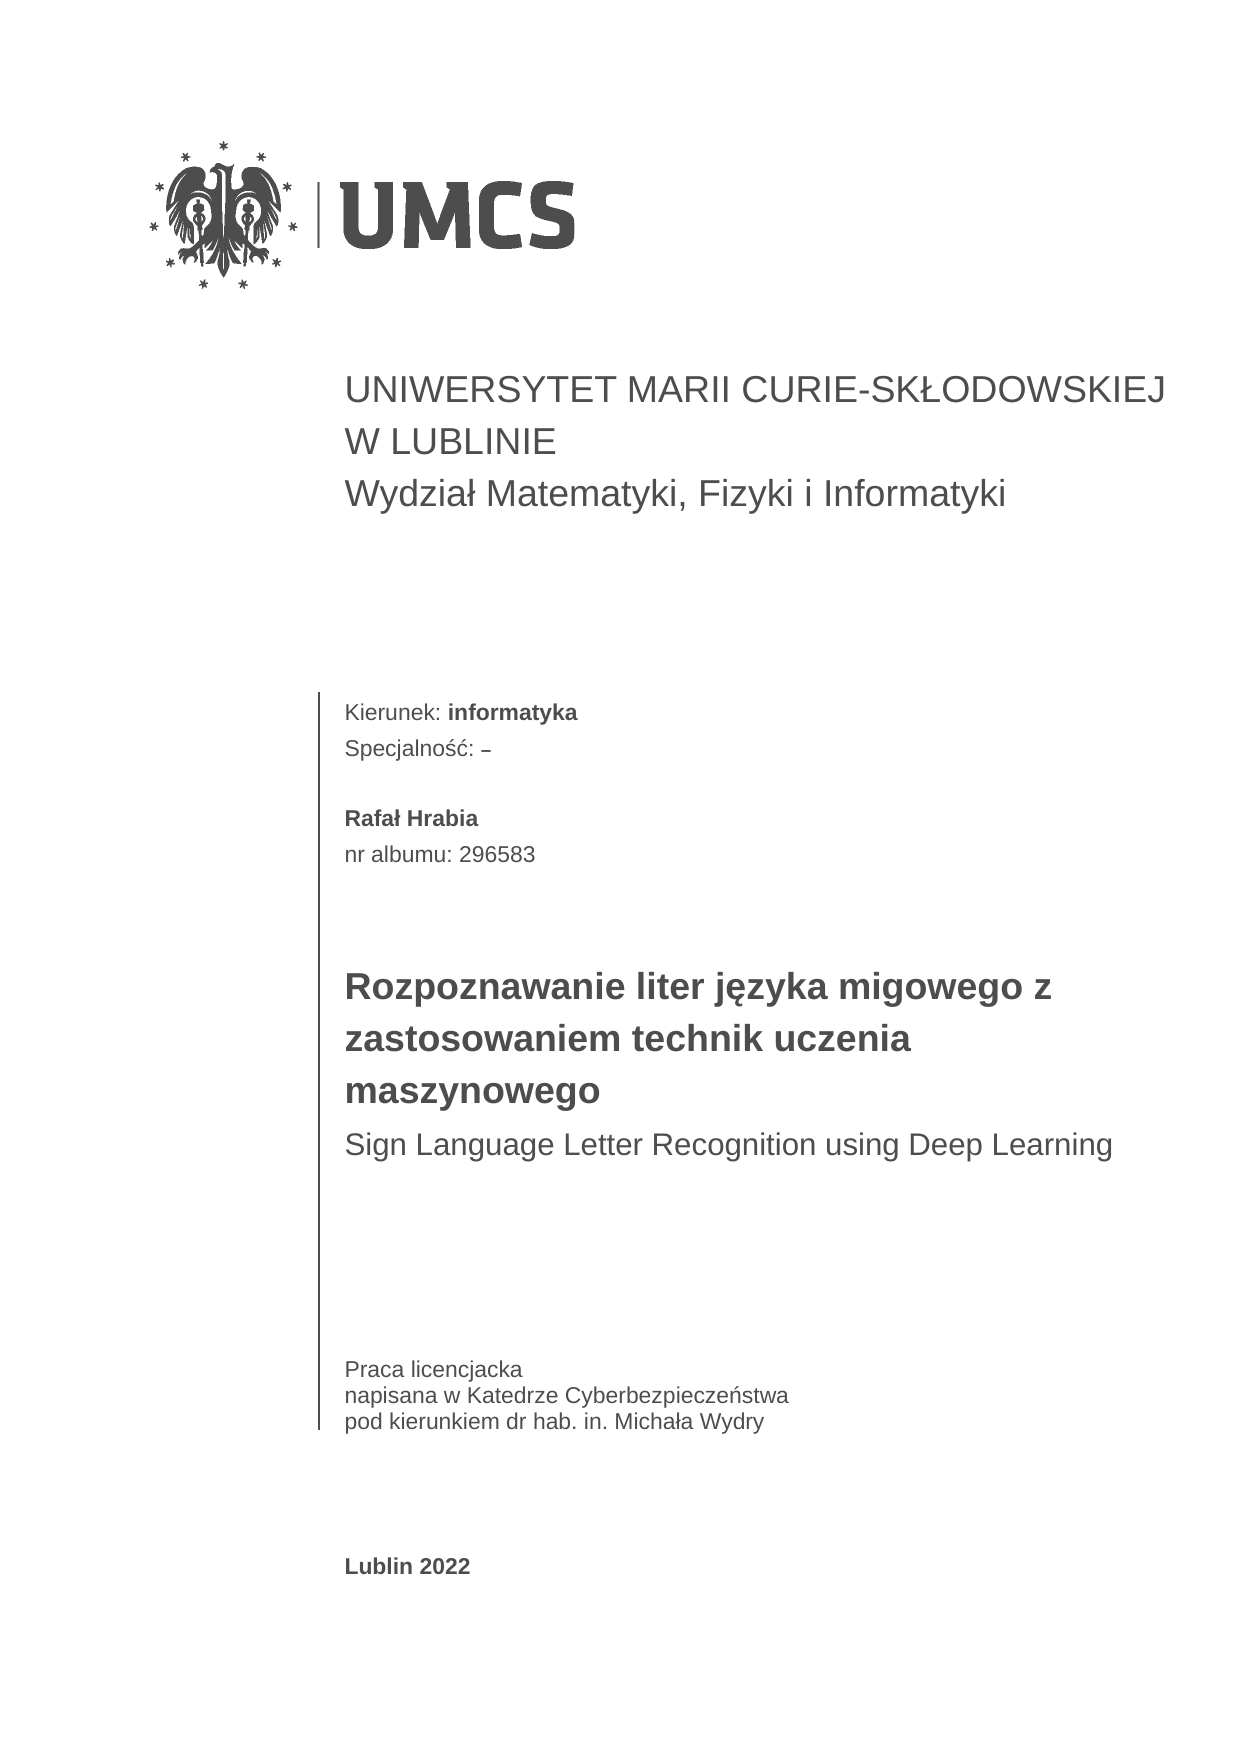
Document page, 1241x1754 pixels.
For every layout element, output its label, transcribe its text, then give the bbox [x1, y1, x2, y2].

text nr albumu: 296583 [344, 834, 1165, 869]
text Rafał Hrabia [344, 798, 1165, 834]
text Praca licencjacka [344, 1356, 1165, 1382]
text Rozpoznawanie liter języka migowego z zastosowaniem technik uczenia maszynowego [344, 957, 1165, 1114]
text Lublin 2022 [344, 1553, 1165, 1579]
text napisana w Katedrze Cyberbezpieczeństwa [344, 1382, 1165, 1408]
text Wydział Matematyki, Fizyki i Informatyki [344, 464, 1169, 517]
text Sign Language Letter Recognition using Deep Learning [344, 1114, 1165, 1166]
text Specjalność: – [344, 728, 1165, 763]
text pod kierunkiem dr hab. in. Michała Wydry [344, 1408, 1165, 1434]
text Kierunek: informatyka [344, 692, 1165, 728]
text UNIWERSYTET MARII CURIE-SKŁODOWSKIEJ W LUBLINIE [344, 360, 1169, 464]
